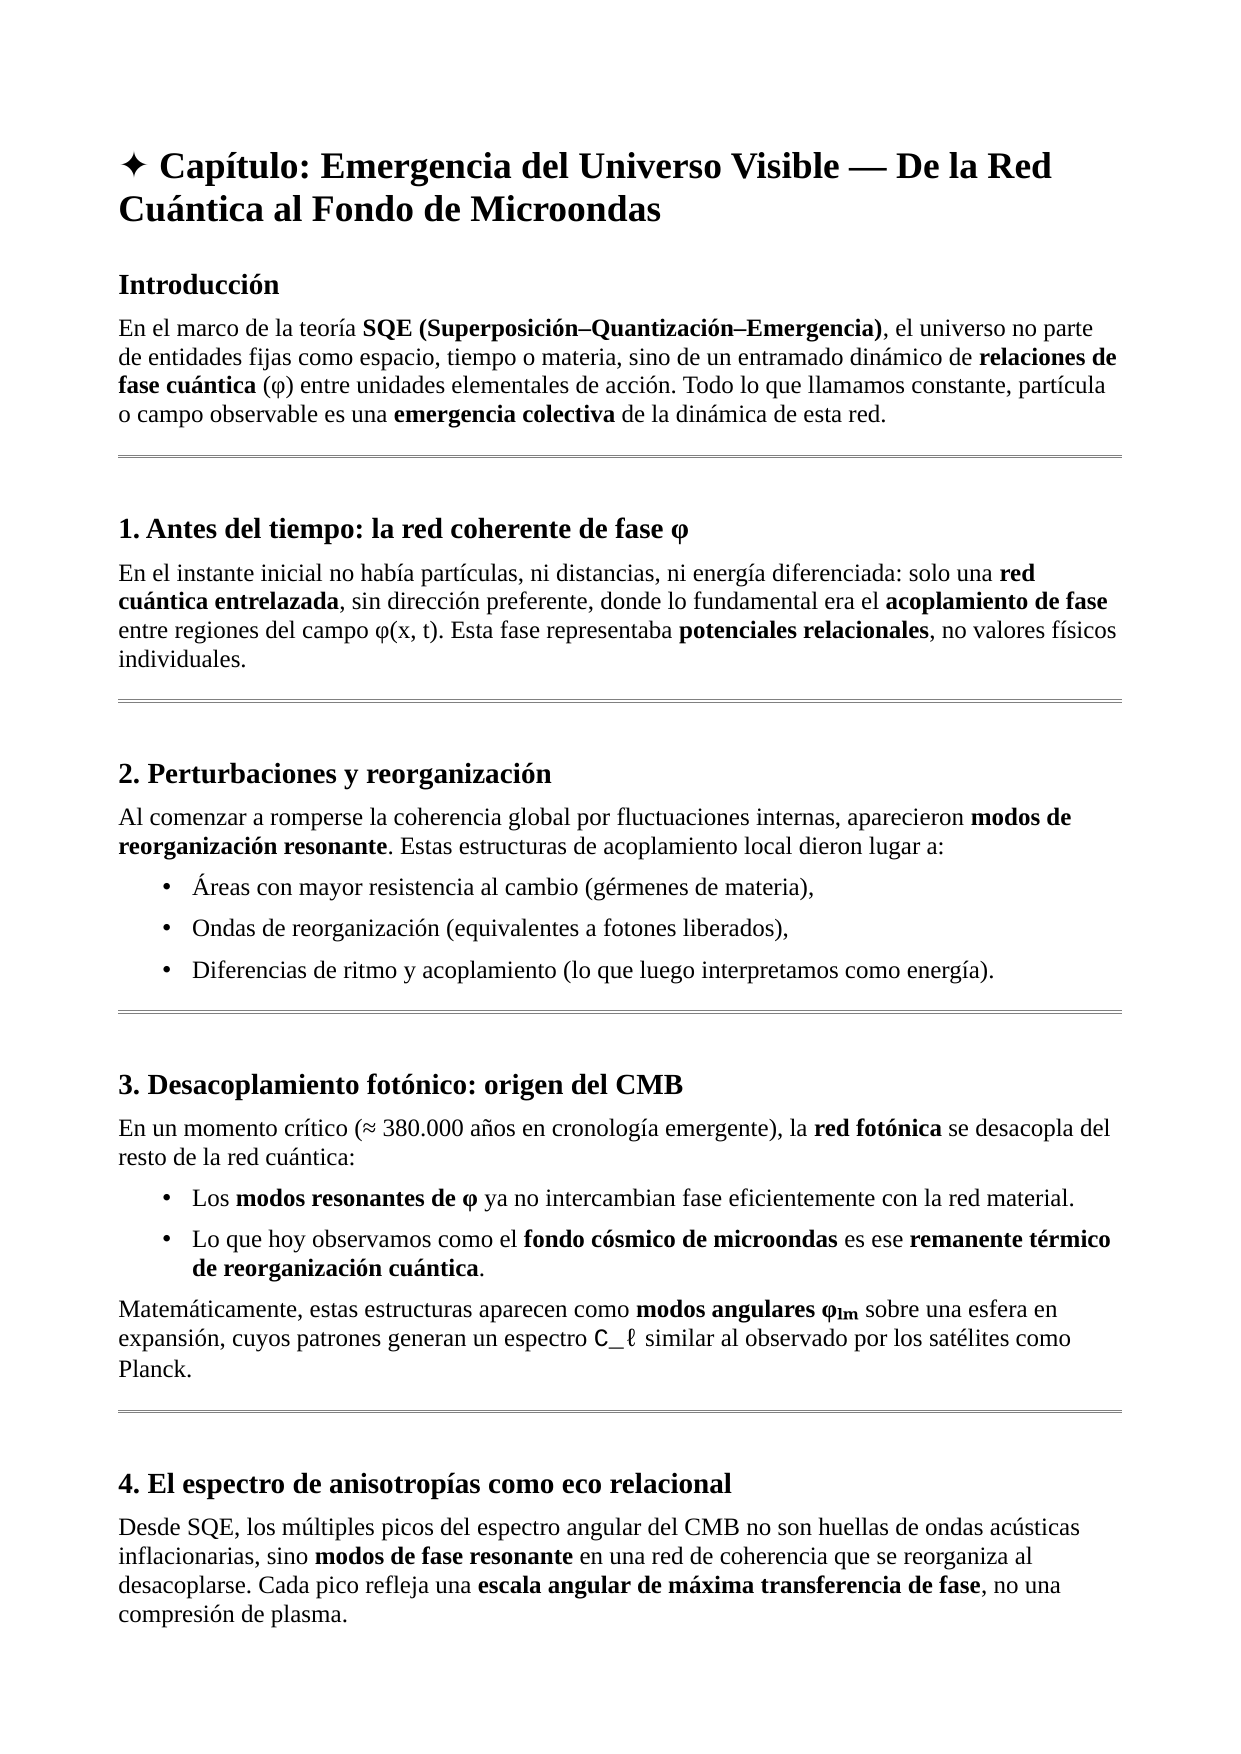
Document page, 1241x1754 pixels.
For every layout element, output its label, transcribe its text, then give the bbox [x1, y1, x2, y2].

list Los modos resonantes de φ ya no intercambian fase eficientemente con la red material. [162, 1183, 1122, 1212]
list Ondas de reorganización (equivalentes a fotones liberados), [162, 913, 1122, 942]
subtitle 2. Perturbaciones y reorganización [118, 756, 1122, 790]
subtitle 3. Desacoplamiento fotónico: origen del CMB [118, 1067, 1122, 1101]
text Desde SQE, los múltiples picos del espectro angular del CMB no son huellas de ondas acústicas inflacionarias, sino modos de fase resonante en una red de coherencia que se reorganiza al desacoplarse. Cada pico refleja una escala angular de máxima transferencia de fase, no una compresión de plasma. [118, 1512, 1122, 1627]
list Lo que hoy observamos como el fondo cósmico de microondas es ese remanente térmico de reorganización cuántica. [162, 1224, 1122, 1282]
text En el marco de la teoría SQE (Superposición–Quantización–Emergencia), el universo no parte de entidades fijas como espacio, tiempo o materia, sino de un entramado dinámico de relaciones de fase cuántica (φ) entre unidades elementales de acción. Todo lo que llamamos constante, partícula o campo observable es una emergencia colectiva de la dinámica de esta red. [118, 313, 1122, 428]
list Diferencias de ritmo y acoplamiento (lo que luego interpretamos como energía). [162, 955, 1122, 983]
text En un momento crítico (≈ 380.000 años en cronología emergente), la red fotónica se desacopla del resto de la red cuántica: [118, 1113, 1122, 1171]
list Áreas con mayor resistencia al cambio (gérmenes de materia), [162, 872, 1122, 901]
subtitle 1. Antes del tiempo: la red coherente de fase φ [118, 512, 1122, 545]
subtitle ✦ Capítulo: Emergencia del Universo Visible — De la Red Cuántica al Fondo de Microondas [118, 143, 1122, 229]
text En el instante inicial no había partículas, ni distancias, ni energía diferenciada: solo una red cuántica entrelazada, sin dirección preferente, donde lo fundamental era el acoplamiento de fase entre regiones del campo φ(x, t). Esta fase representaba potenciales relacionales, no valores físicos individuales. [118, 558, 1122, 673]
text Al comenzar a romperse la coherencia global por fluctuaciones internas, aparecieron modos de reorganización resonante. Estas estructuras de acoplamiento local dieron lugar a: [118, 802, 1122, 860]
subtitle Introducción [118, 267, 1122, 300]
subtitle 4. El espectro de anisotropías como eco relacional [118, 1466, 1122, 1500]
text Matemáticamente, estas estructuras aparecen como modos angulares φₗₘ sobre una esfera en expansión, cuyos patrones generan un espectro C_ℓ similar al observado por los satélites como Planck. [118, 1294, 1122, 1383]
